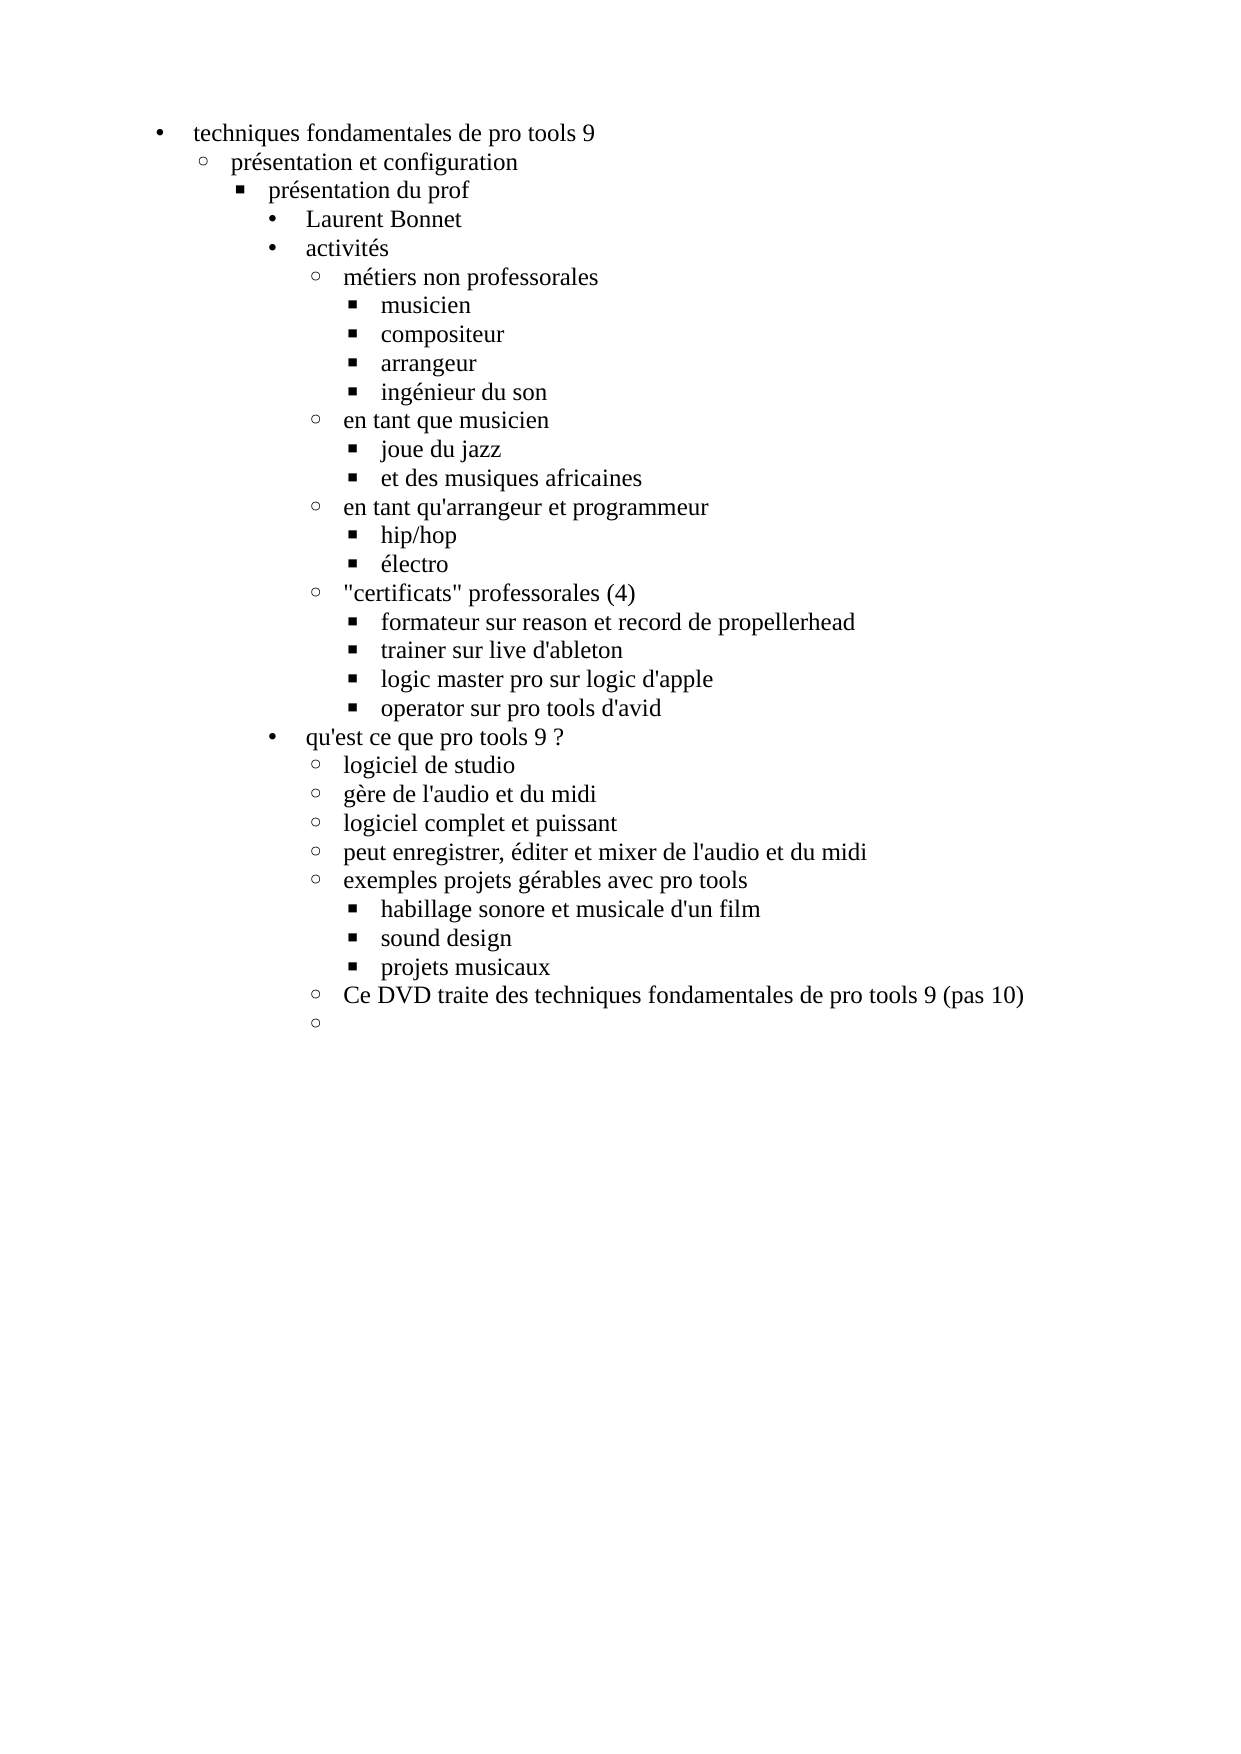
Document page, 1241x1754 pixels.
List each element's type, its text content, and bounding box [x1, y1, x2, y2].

list logiciel de studio [306, 751, 1122, 779]
list et des musiques africaines [343, 463, 1122, 492]
list musicien [343, 291, 1122, 319]
list exemples projets gérables avec pro tools [306, 866, 1122, 894]
list Ce DVD traite des techniques fondamentales de pro tools 9 (pas 10) [306, 981, 1122, 1009]
list compositeur [343, 319, 1122, 348]
list ingénieur du son [343, 377, 1122, 406]
list operator sur pro tools d'avid [343, 693, 1122, 722]
list qu'est ce que pro tools 9 ? [268, 722, 1122, 751]
list techniques fondamentales de pro tools 9 [156, 118, 1122, 147]
list projets musicaux [343, 952, 1122, 981]
list peut enregistrer, éditer et mixer de l'audio et du midi [306, 837, 1122, 866]
list Laurent Bonnet [268, 204, 1122, 233]
list activités [268, 233, 1122, 262]
list présentation et configuration [193, 147, 1122, 176]
list hip/hop [343, 521, 1122, 549]
list métiers non professorales [306, 262, 1122, 291]
list sound design [343, 923, 1122, 952]
list en tant qu'arrangeur et programmeur [306, 492, 1122, 521]
list électro [343, 549, 1122, 578]
list arrangeur [343, 348, 1122, 377]
list trainer sur live d'ableton [343, 636, 1122, 664]
list "certificats" professorales (4) [306, 578, 1122, 607]
list présentation du prof [231, 176, 1122, 204]
list gère de l'audio et du midi [306, 779, 1122, 808]
list habillage sonore et musicale d'un film [343, 894, 1122, 923]
list logiciel complet et puissant [306, 808, 1122, 837]
list formateur sur reason et record de propellerhead [343, 607, 1122, 636]
list logic master pro sur logic d'apple [343, 664, 1122, 693]
list en tant que musicien [306, 406, 1122, 434]
list joue du jazz [343, 434, 1122, 463]
